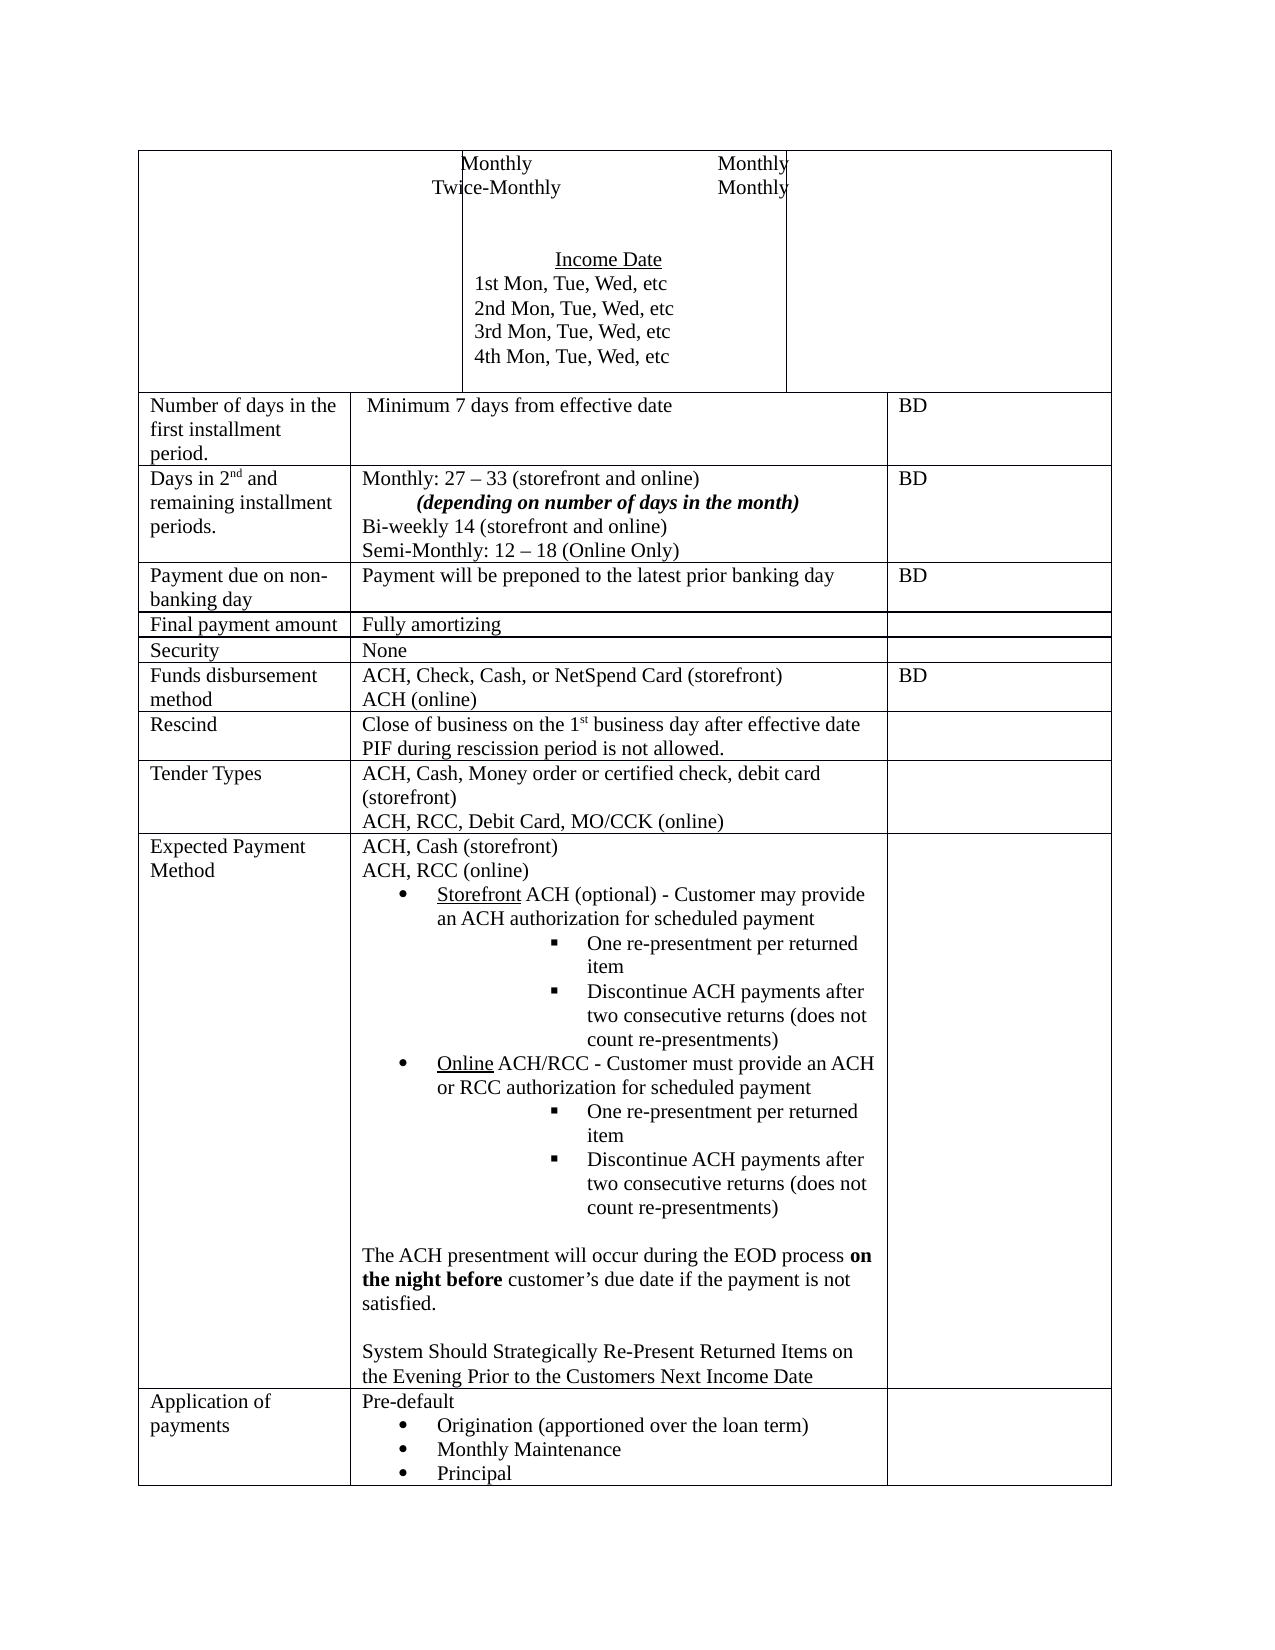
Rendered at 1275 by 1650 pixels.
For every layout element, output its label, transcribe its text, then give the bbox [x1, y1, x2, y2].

table_cell Payment will be preponed to the latest prior banking day [351, 563, 887, 611]
table_cell 21st [754, 320, 786, 343]
table_cell 4th Mon, Tue, Wed, etc [463, 344, 754, 368]
table_cell [888, 638, 1111, 662]
table_cell Monthly [625, 175, 786, 223]
table_cell BD [888, 466, 1111, 562]
table_cell Fully amortizing [351, 613, 887, 636]
table_cell None [351, 638, 887, 662]
table_header Due Date [754, 247, 786, 271]
table_cell 2nd Mon, Tue, Wed, etc [463, 295, 754, 319]
table_cell 28th [754, 344, 786, 368]
table_cell Funds disbursement method [139, 663, 350, 711]
table_cell Rescind [139, 712, 350, 760]
table_cell ACH, Cash (storefront) ACH, RCC (online) Storefront ACH (optional) - Customer may provide an ACH authorization for scheduled payment One re-presentment per returned item Discontinue ACH payments after two consecutive returns (does not count re-presentments) Online ACH/RCC - Customer must provide an ACH or RCC authorization for scheduled payment One re-presentment per returned item Discontinue ACH payments after two consecutive returns (does not count re-presentments) The ACH presentment will occur during the EOD process on the night before customer’s due date if the payment is not satisfied. System Should Strategically Re-Present Returned Items on the Evening Prior to the Customers Next Income Date [351, 834, 887, 1388]
table_cell Close of business on the 1st business day after effective date PIF during rescission period is not allowed. [351, 712, 887, 760]
table_cell Final payment amount [139, 613, 350, 636]
table_cell Monthly: 27 – 33 (storefront and online) (depending on number of days in the month) Bi-weekly 14 (storefront and online) Semi-Monthly: 12 – 18 (Online Only) [351, 466, 887, 562]
table_cell Monthly [463, 151, 625, 175]
table_cell 14th [754, 295, 786, 319]
table_cell [888, 712, 1111, 760]
table_cell 1st Mon, Tue, Wed, etc [463, 271, 754, 295]
table_cell [888, 761, 1111, 833]
table_cell Number of days in the first installment period. [139, 393, 350, 465]
table_cell Application of payments [139, 1389, 350, 1485]
table_cell Expected Payment Method [139, 834, 350, 1388]
table_cell ACH, Check, Cash, or NetSpend Card (storefront) ACH (online) [351, 663, 887, 711]
table_cell 3rd Mon, Tue, Wed, etc [463, 320, 754, 343]
table_cell [888, 613, 1111, 636]
table_cell BD [888, 393, 1111, 465]
table_cell ACH, Cash, Money order or certified check, debit card (storefront) ACH, RCC, Debit Card, MO/CCK (online) [351, 761, 887, 833]
table_cell Twice-Monthly [463, 175, 625, 223]
table_cell Tender Types [139, 761, 350, 833]
table_cell [787, 151, 1111, 392]
table_header Income Date [463, 247, 754, 271]
table_cell Pre-default Origination (apportioned over the loan term) Monthly Maintenance Principal Late Fee NSF Fee Post-default Principal NSF Fee Late Fee Monthly maintenance Origination [351, 1389, 887, 1485]
table_cell [463, 223, 786, 247]
table_cell BD [888, 563, 1111, 611]
table_cell Minimum 7 days from effective date [351, 393, 887, 465]
table_cell [463, 368, 786, 392]
table_cell [888, 834, 1111, 1388]
table_cell [888, 1389, 1111, 1485]
table_cell Payment Scheduling [139, 151, 462, 392]
table_cell Days in 2nd and remaining installment periods. [139, 466, 350, 562]
table_cell 7th [754, 271, 786, 295]
table_cell BD [888, 663, 1111, 711]
table_cell Monthly [625, 151, 786, 175]
table_cell Payment due on non-banking day [139, 563, 350, 611]
table_cell Security [139, 638, 350, 662]
